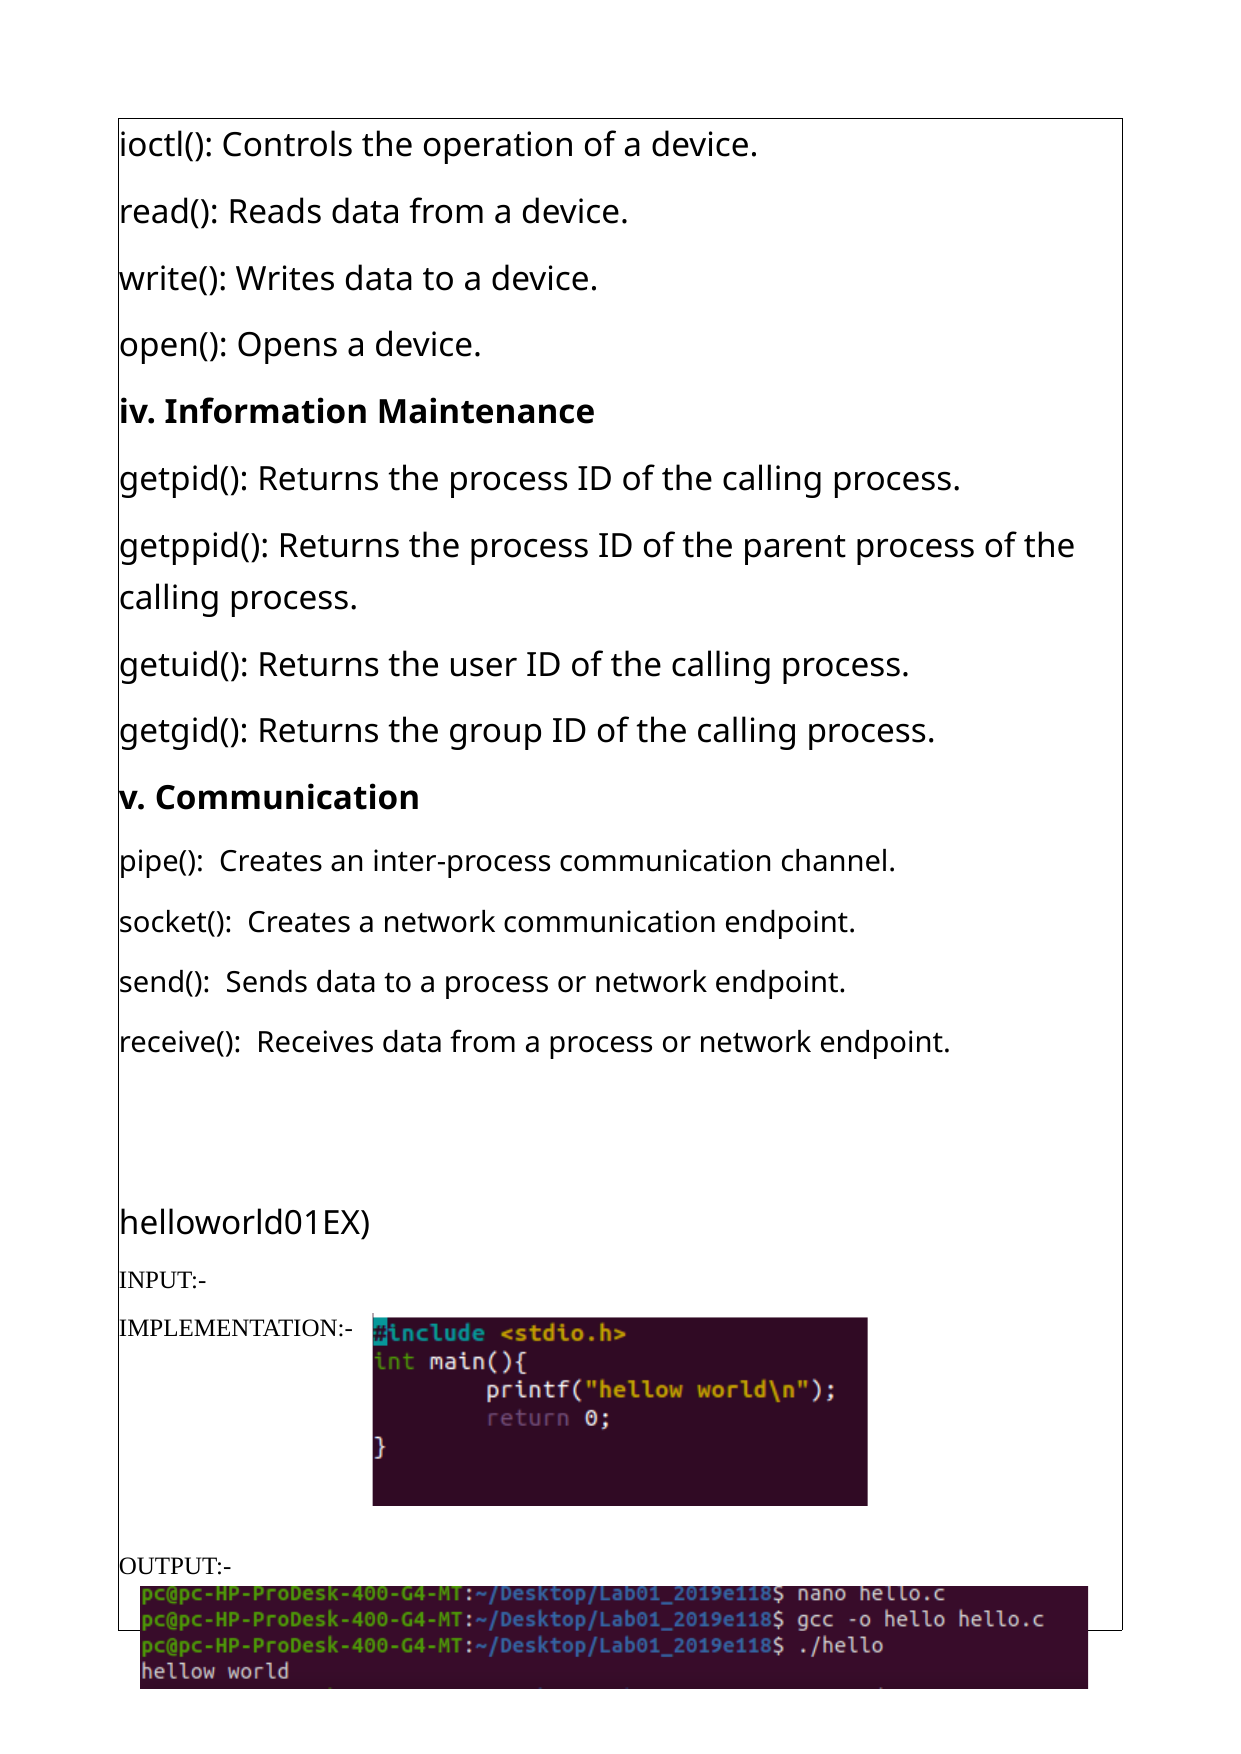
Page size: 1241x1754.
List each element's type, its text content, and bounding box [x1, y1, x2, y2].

text receive(): Receives data from a process or network endpoint. [119, 1019, 1122, 1061]
text iv. Information Maintenance [119, 385, 1122, 433]
text read(): Reads data from a device. [119, 185, 1122, 233]
text send(): Sends data to a process or network endpoint. [119, 958, 1122, 1001]
text INPUT:- [119, 1263, 1122, 1294]
text socket(): Creates a network communication endpoint. [119, 898, 1122, 941]
text OUTPUT:- [119, 1548, 1122, 1580]
text getppid(): Returns the process ID of the parent process of the calling process. [119, 519, 1122, 619]
text pipe(): Creates an inter-process communication channel. [119, 838, 1122, 880]
text IMPLEMENTATION:- [119, 1311, 1122, 1342]
text getpid(): Returns the process ID of the calling process. [119, 452, 1122, 500]
text getuid(): Returns the user ID of the calling process. [119, 638, 1122, 686]
text open(): Opens a device. [119, 318, 1122, 366]
text ioctl(): Controls the operation of a device. [119, 119, 1122, 166]
text helloworld01EX) [119, 1196, 1122, 1244]
text write(): Writes data to a device. [119, 252, 1122, 300]
text v. Communication [119, 771, 1122, 819]
text getgid(): Returns the group ID of the calling process. [119, 704, 1122, 752]
